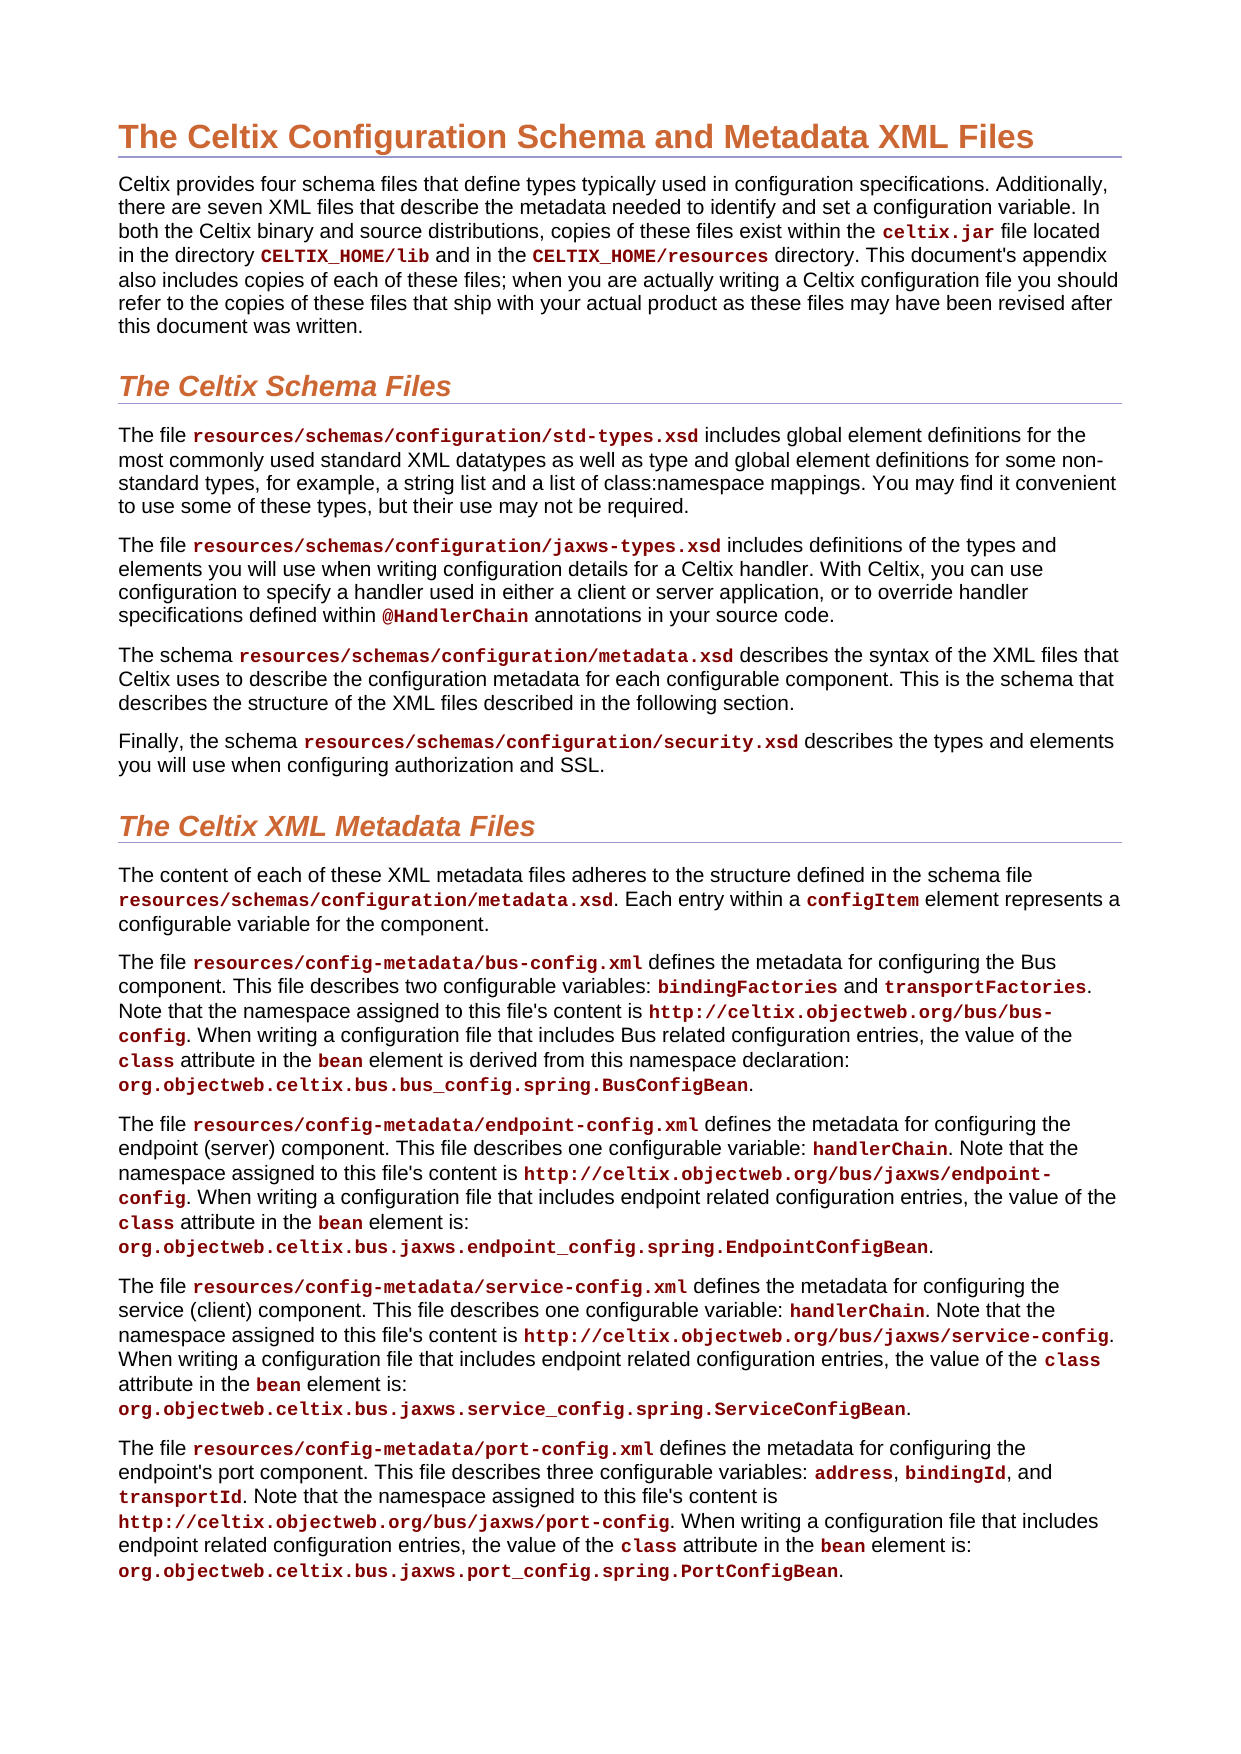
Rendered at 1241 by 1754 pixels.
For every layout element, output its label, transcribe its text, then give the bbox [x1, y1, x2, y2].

text The schema resources/schemas/configuration/metadata.xsd describes the syntax of the XML files that Celtix uses to describe the configuration metadata for each configurable component. This is the schema that describes the structure of the XML files described in the following section. [118, 643, 1122, 714]
subtitle The Celtix XML Metadata Files [118, 810, 1122, 842]
text Celtix provides four schema files that define types typically used in configuration specifications. Additionally, there are seven XML files that describe the metadata needed to identify and set a configuration variable. In both the Celtix binary and source distributions, copies of these files exist within the celtix.jar file located in the directory CELTIX_HOME/lib and in the CELTIX_HOME/resources directory. This document's appendix also includes copies of each of these files; when you are actually writing a Celtix configuration file you should refer to the copies of these files that ship with your actual product as these files may have been revised after this document was written. [118, 173, 1122, 338]
subtitle The Celtix Schema Files [118, 370, 1122, 403]
text Finally, the schema resources/schemas/configuration/security.xsd describes the types and elements you will use when configuring authorization and SSL. [118, 729, 1122, 777]
subtitle The Celtix Configuration Schema and Metadata XML Files [118, 118, 1122, 156]
text The file resources/config-metadata/bus-config.xml defines the metadata for configuring the Bus component. This file describes two configurable variables: bindingFactories and transportFactories. Note that the namespace assigned to this file's content is http://celtix.objectweb.org/bus/bus-config. When writing a configuration file that includes Bus related configuration entries, the value of the class attribute in the bean element is derived from this namespace declaration: org.objectweb.celtix.bus.bus_config.spring.BusConfigBean. [118, 951, 1122, 1097]
text The file resources/config-metadata/endpoint-config.xml defines the metadata for configuring the endpoint (server) component. This file describes one configurable variable: handlerChain. Note that the namespace assigned to this file's content is http://celtix.objectweb.org/bus/jaxws/endpoint-config. When writing a configuration file that includes endpoint related configuration entries, the value of the class attribute in the bean element is: org.objectweb.celtix.bus.jaxws.endpoint_config.spring.EndpointConfigBean. [118, 1112, 1122, 1259]
text The file resources/config-metadata/service-config.xml defines the metadata for configuring the service (client) component. This file describes one configurable variable: handlerChain. Note that the namespace assigned to this file's content is http://celtix.objectweb.org/bus/jaxws/service-config. When writing a configuration file that includes endpoint related configuration entries, the value of the class attribute in the bean element is: org.objectweb.celtix.bus.jaxws.service_config.spring.ServiceConfigBean. [118, 1274, 1122, 1421]
text The file resources/config-metadata/port-config.xml defines the metadata for configuring the endpoint's port component. This file describes three configurable variables: address, bindingId, and transportId. Note that the namespace assigned to this file's content is http://celtix.objectweb.org/bus/jaxws/port-config. When writing a configuration file that includes endpoint related configuration entries, the value of the class attribute in the bean element is: org.objectweb.celtix.bus.jaxws.port_config.spring.PortConfigBean. [118, 1436, 1122, 1583]
text The file resources/schemas/configuration/std-types.xsd includes global element definitions for the most commonly used standard XML datatypes as well as type and global element definitions for some non-standard types, for example, a string list and a list of class:namespace mappings. You may find it convenient to use some of these types, but their use may not be required. [118, 424, 1122, 518]
text The content of each of these XML metadata files adheres to the structure defined in the schema file resources/schemas/configuration/metadata.xsd. Each entry within a configItem element represents a configurable variable for the component. [118, 863, 1122, 936]
text The file resources/schemas/configuration/jaxws-types.xsd includes definitions of the types and elements you will use when writing configuration details for a Celtix handler. With Celtix, you can use configuration to specify a handler used in either a client or server application, or to override handler specifications defined within @HandlerChain annotations in your source code. [118, 533, 1122, 628]
